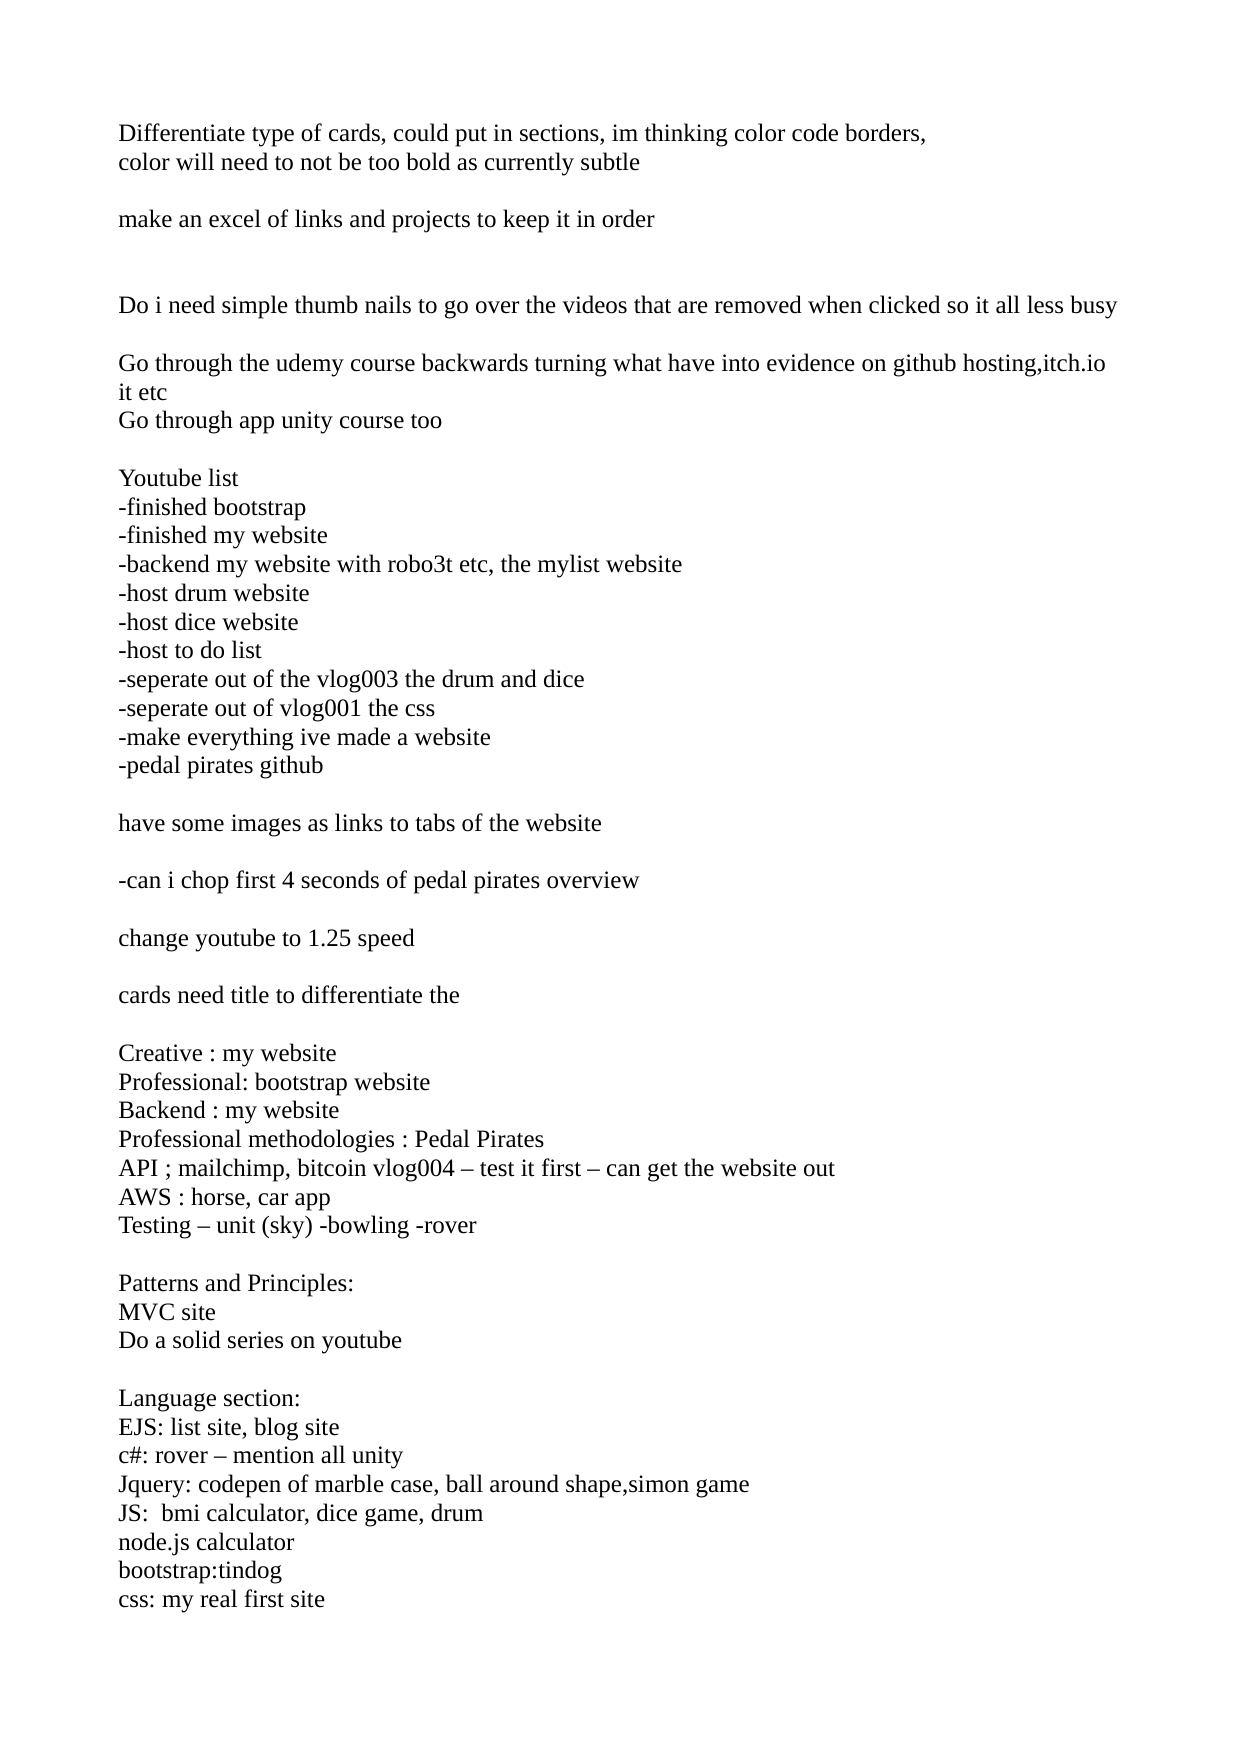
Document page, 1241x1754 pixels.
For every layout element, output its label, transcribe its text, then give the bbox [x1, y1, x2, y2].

text -finished bootstrap [118, 492, 1122, 521]
text -make everything ive made a website [118, 722, 1122, 751]
text -seperate out of the vlog003 the drum and dice [118, 664, 1122, 693]
text -host dice website [118, 607, 1122, 636]
text Youtube list [118, 463, 1122, 492]
text JS: bmi calculator, dice game, drum [118, 1498, 1122, 1527]
text Patterns and Principles: [118, 1268, 1122, 1297]
text -host drum website [118, 578, 1122, 607]
text -can i chop first 4 seconds of pedal pirates overview [118, 866, 1122, 894]
text AWS : horse, car app [118, 1182, 1122, 1211]
text Do a solid series on youtube [118, 1326, 1122, 1354]
text color will need to not be too bold as currently subtle [118, 147, 1122, 176]
text -pedal pirates github [118, 751, 1122, 779]
text bootstrap:tindog [118, 1556, 1122, 1584]
text MVC site [118, 1297, 1122, 1326]
text Backend : my website [118, 1096, 1122, 1124]
text Jquery: codepen of marble case, ball around shape,simon game [118, 1469, 1122, 1498]
text node.js calculator [118, 1527, 1122, 1556]
text have some images as links to tabs of the website [118, 808, 1122, 837]
text cards need title to differentiate the [118, 981, 1122, 1009]
text Go through app unity course too [118, 406, 1122, 434]
text Creative : my website [118, 1038, 1122, 1067]
text Professional methodologies : Pedal Pirates [118, 1124, 1122, 1153]
text Language section: [118, 1383, 1122, 1412]
text API ; mailchimp, bitcoin vlog004 – test it first – can get the website out [118, 1153, 1122, 1182]
text -finished my website [118, 521, 1122, 549]
text -backend my website with robo3t etc, the mylist website [118, 549, 1122, 578]
text css: my real first site [118, 1584, 1122, 1613]
text change youtube to 1.25 speed [118, 923, 1122, 952]
text make an excel of links and projects to keep it in order [118, 204, 1122, 233]
text EJS: list site, blog site [118, 1412, 1122, 1441]
text Go through the udemy course backwards turning what have into evidence on github hosting,itch.io it etc [118, 348, 1122, 406]
text Differentiate type of cards, could put in sections, im thinking color code borders, [118, 118, 1122, 147]
text -seperate out of vlog001 the css [118, 693, 1122, 722]
text c#: rover – mention all unity [118, 1441, 1122, 1469]
text Do i need simple thumb nails to go over the videos that are removed when clicked so it all less busy [118, 291, 1122, 319]
text -host to do list [118, 636, 1122, 664]
text Professional: bootstrap website [118, 1067, 1122, 1096]
text Testing – unit (sky) -bowling -rover [118, 1211, 1122, 1239]
